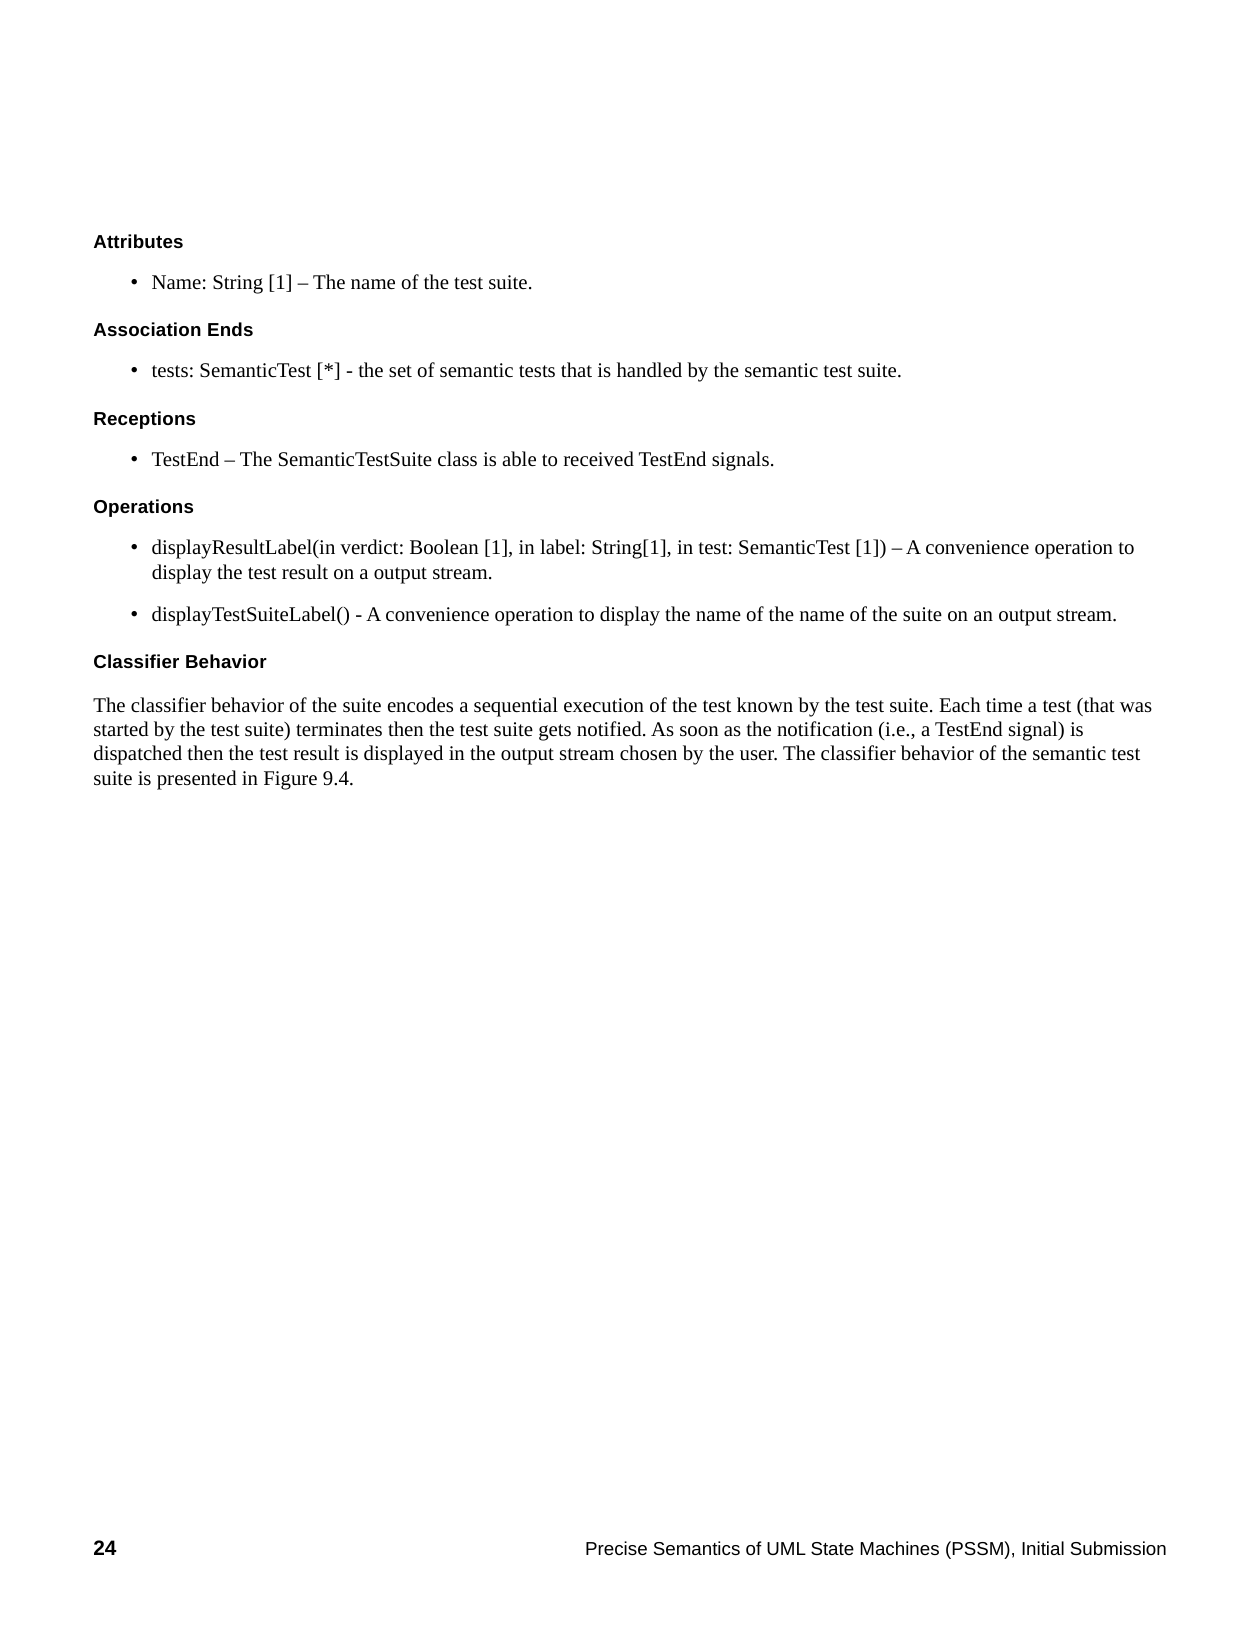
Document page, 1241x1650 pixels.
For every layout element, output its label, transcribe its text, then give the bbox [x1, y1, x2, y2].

text The classifier behavior of the suite encodes a sequential execution of the test known by the test suite. Each time a test (that was started by the test suite) terminates then the test suite gets notified. As soon as the notification (i.e., a TestEnd signal) is dispatched then the test result is displayed in the output stream chosen by the user. The classifier behavior of the semantic test suite is presented in Figure 9.4. [93, 693, 1164, 789]
subtitle Attributes [93, 231, 1164, 253]
list tests: SemanticTest [*] - the set of semantic tests that is handled by the semantic test suite. [131, 357, 1164, 382]
list TestEnd – The SemanticTestSuite class is able to received TestEnd signals. [131, 446, 1164, 471]
list Name: String [1] – The name of the test suite. [131, 269, 1164, 294]
list displayTestSuiteLabel() - A convenience operation to display the name of the name of the suite on an output stream. [131, 601, 1164, 626]
list displayResultLabel(in verdict: Boolean [1], in label: String[1], in test: SemanticTest [1]) – A convenience operation to display the test result on a output stream. [131, 534, 1164, 584]
subtitle Association Ends [93, 319, 1164, 341]
subtitle Receptions [93, 407, 1164, 429]
subtitle Classifier Behavior [93, 651, 1164, 672]
subtitle Operations [93, 496, 1164, 517]
